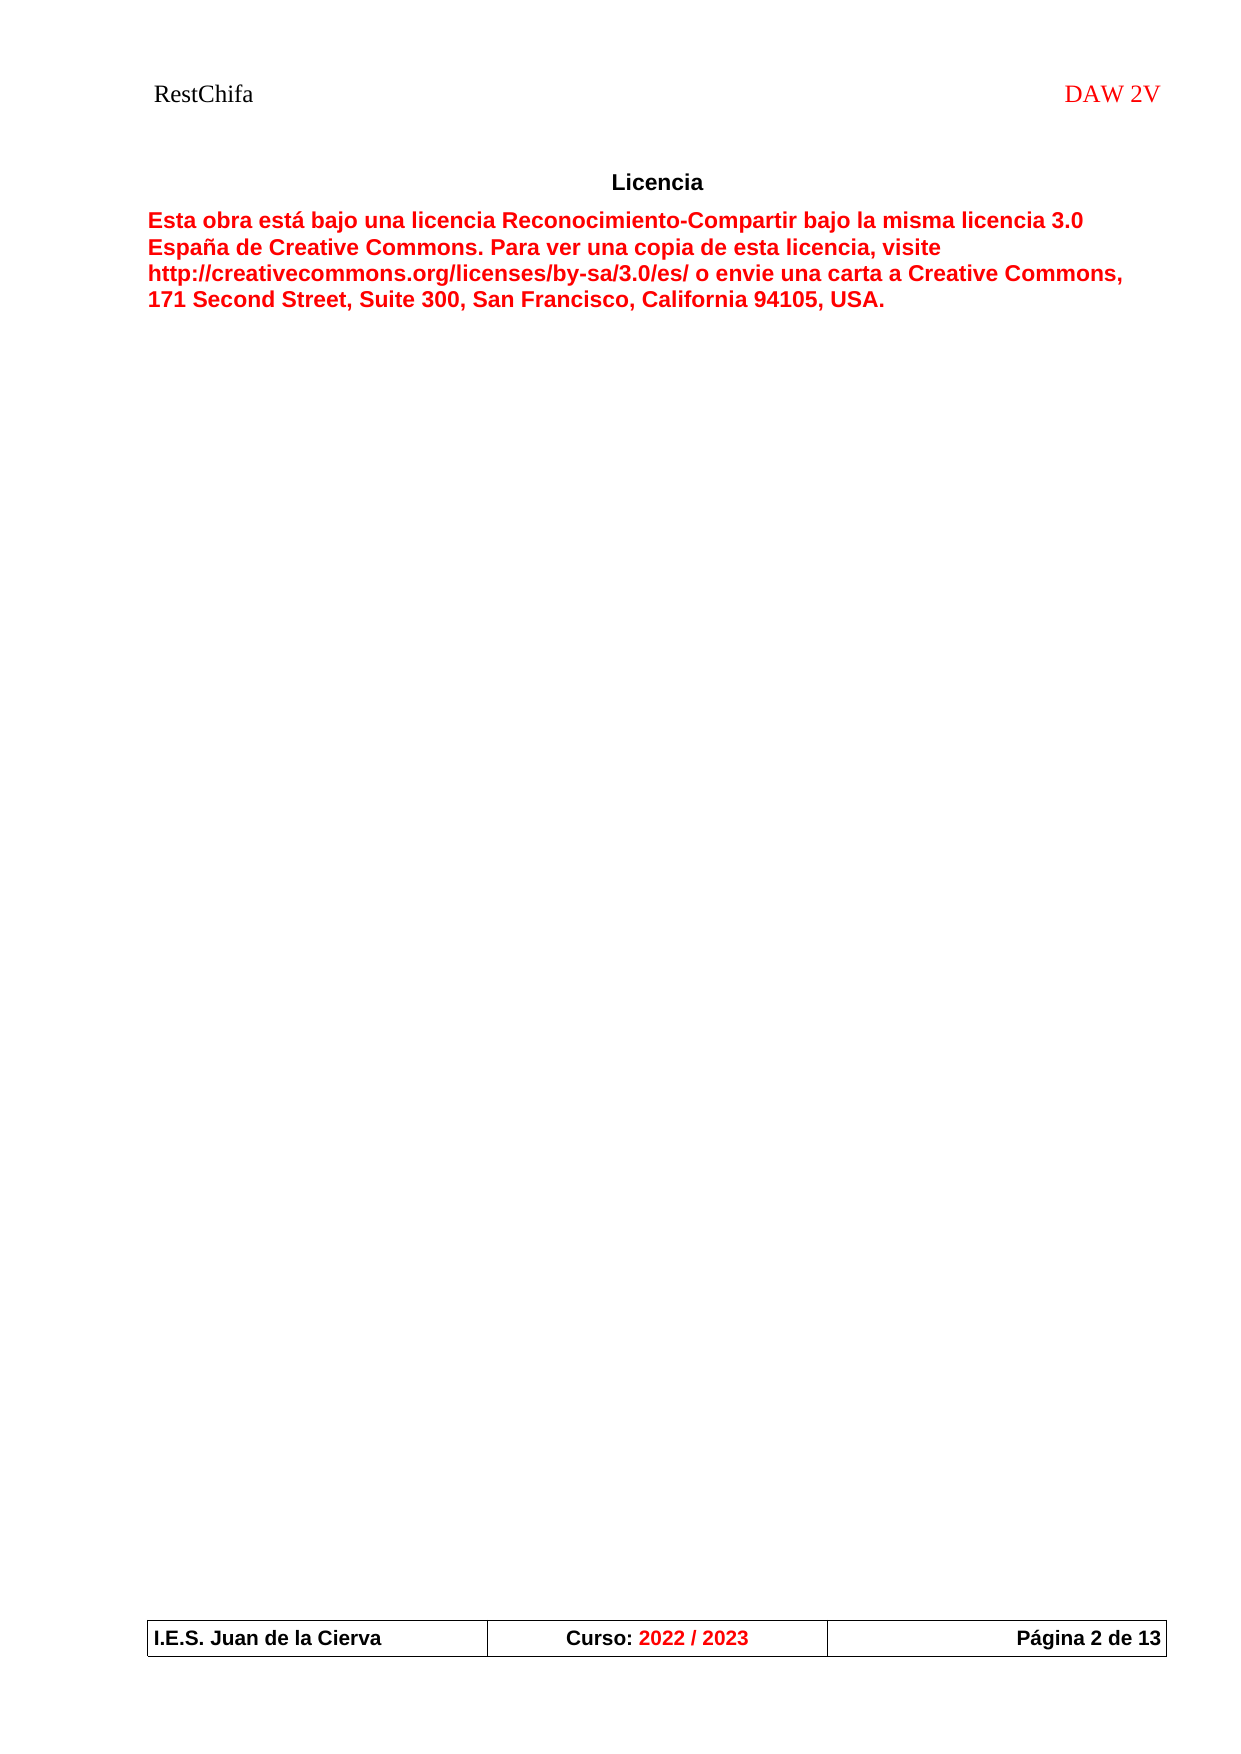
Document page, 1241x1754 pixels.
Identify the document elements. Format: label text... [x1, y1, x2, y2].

text Esta obra está bajo una licencia Reconocimiento-Compartir bajo la misma licencia 3.0 España de Creative Commons. Para ver una copia de esta licencia, visite http://creativecommons.org/licenses/by-sa/3.0/es/ o envie una carta a Creative Commons, 171 Second Street, Suite 300, San Francisco, California 94105, USA. [148, 207, 1167, 313]
text Licencia [148, 169, 1167, 195]
